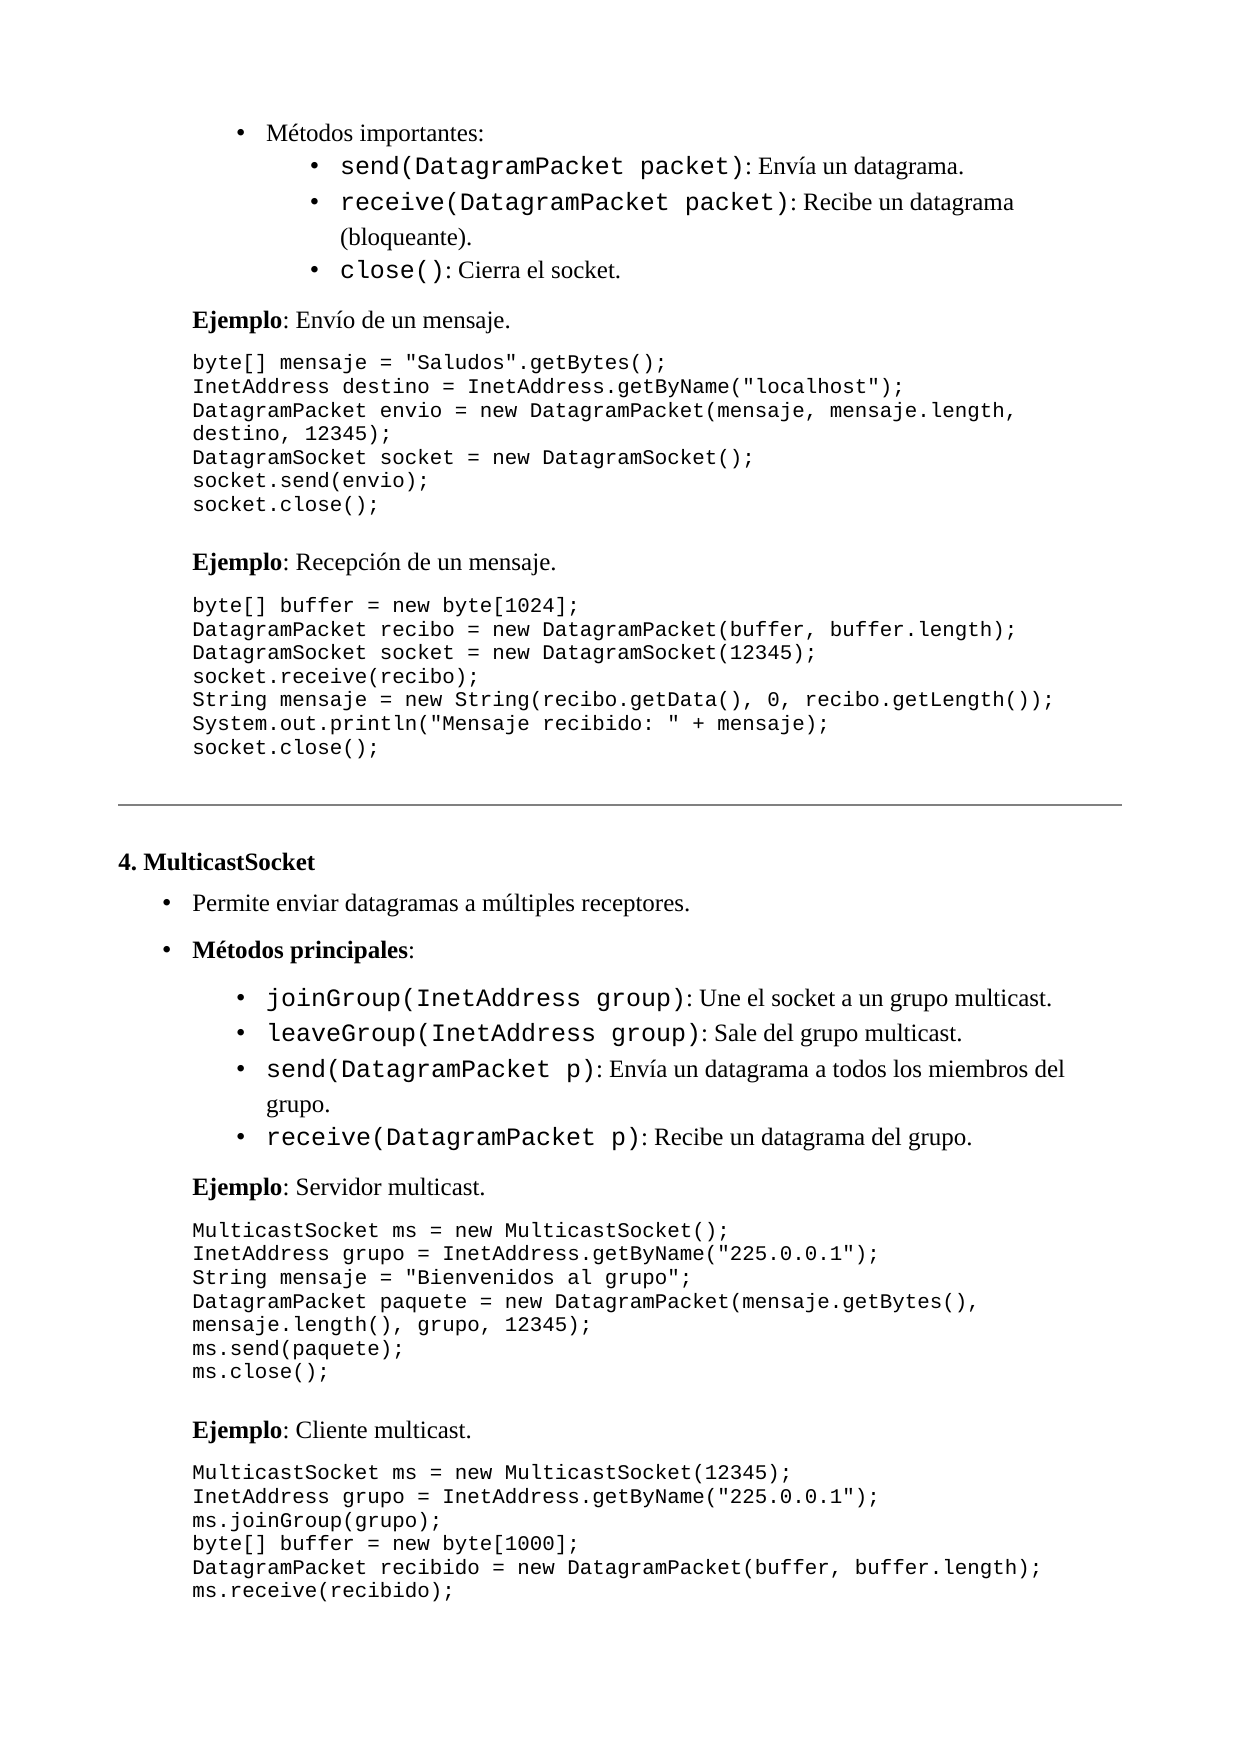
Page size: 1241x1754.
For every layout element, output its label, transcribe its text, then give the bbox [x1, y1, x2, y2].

subtitle 4. MulticastSocket [118, 847, 1122, 875]
list byte[] buffer = new byte[1000]; [162, 1533, 1122, 1557]
list ms.send(paquete); [162, 1338, 1122, 1362]
list Ejemplo: Recepción de un mensaje. [162, 547, 1122, 576]
list send(DatagramPacket packet): Envía un datagrama. [310, 151, 1122, 182]
list joinGroup(InetAddress group): Une el socket a un grupo multicast. [236, 983, 1122, 1014]
list DatagramPacket envio = new DatagramPacket(mensaje, mensaje.length, destino, 12345); [162, 399, 1122, 447]
list InetAddress grupo = InetAddress.getByName("225.0.0.1"); [162, 1486, 1122, 1509]
list receive(DatagramPacket packet): Recibe un datagrama (bloqueante). [310, 187, 1122, 250]
list String mensaje = new String(recibo.getData(), 0, recibo.getLength()); [162, 689, 1122, 713]
list byte[] buffer = new byte[1024]; [162, 595, 1122, 618]
list byte[] mensaje = "Saludos".getBytes(); [162, 352, 1122, 376]
list InetAddress destino = InetAddress.getByName("localhost"); [162, 376, 1122, 399]
list Métodos importantes: [236, 118, 1122, 147]
list receive(DatagramPacket p): Recibe un datagrama del grupo. [236, 1122, 1122, 1153]
list socket.send(envio); [162, 471, 1122, 494]
list leaveGroup(InetAddress group): Sale del grupo multicast. [236, 1018, 1122, 1049]
list Métodos principales: [162, 936, 1122, 964]
list close(): Cierra el socket. [310, 255, 1122, 286]
list Permite enviar datagramas a múltiples receptores. [162, 888, 1122, 917]
list DatagramPacket recibido = new DatagramPacket(buffer, buffer.length); [162, 1557, 1122, 1581]
list MulticastSocket ms = new MulticastSocket(12345); [162, 1462, 1122, 1486]
list send(DatagramPacket p): Envía un datagrama a todos los miembros del grupo. [236, 1054, 1122, 1118]
list MulticastSocket ms = new MulticastSocket(); [162, 1220, 1122, 1243]
list socket.close(); [162, 494, 1122, 518]
list socket.receive(recibo); [162, 666, 1122, 689]
list ms.receive(recibido); [162, 1581, 1122, 1604]
list System.out.println("Mensaje recibido: " + mensaje); [162, 713, 1122, 737]
list String mensaje = "Bienvenidos al grupo"; [162, 1267, 1122, 1291]
list socket.close(); [162, 737, 1122, 760]
list ms.close(); [162, 1362, 1122, 1385]
list Ejemplo: Cliente multicast. [162, 1415, 1122, 1443]
list DatagramSocket socket = new DatagramSocket(); [162, 447, 1122, 471]
list DatagramPacket paquete = new DatagramPacket(mensaje.getBytes(), mensaje.length(), grupo, 12345); [162, 1291, 1122, 1338]
list DatagramSocket socket = new DatagramSocket(12345); [162, 642, 1122, 666]
list Ejemplo: Servidor multicast. [162, 1172, 1122, 1201]
list DatagramPacket recibo = new DatagramPacket(buffer, buffer.length); [162, 618, 1122, 642]
list InetAddress grupo = InetAddress.getByName("225.0.0.1"); [162, 1243, 1122, 1267]
list ms.joinGroup(grupo); [162, 1509, 1122, 1533]
list Ejemplo: Envío de un mensaje. [162, 305, 1122, 333]
